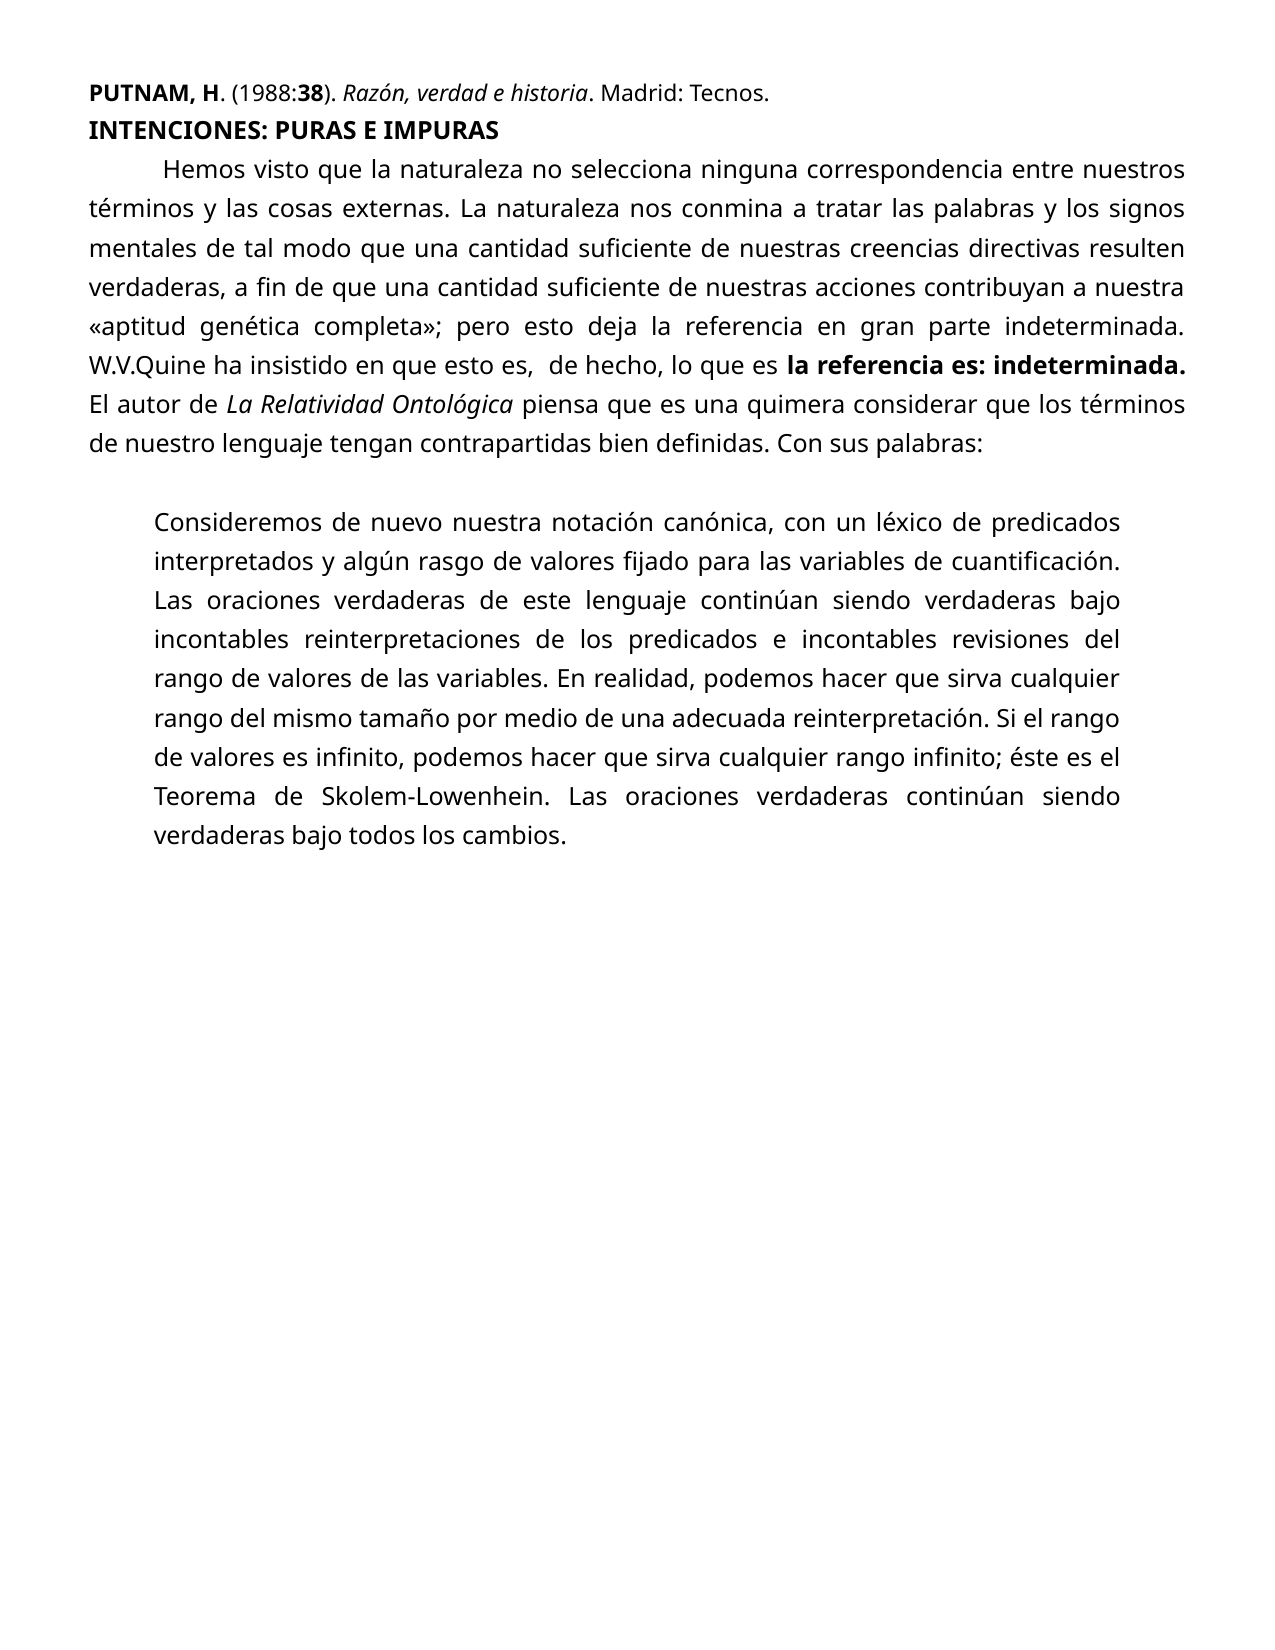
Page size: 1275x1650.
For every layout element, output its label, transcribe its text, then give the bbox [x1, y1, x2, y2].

text Hemos visto que la naturaleza no selecciona ninguna correspondencia entre nuestros términos y las cosas externas. La naturaleza nos conmina a tratar las palabras y los signos mentales de tal modo que una cantidad suficiente de nuestras creencias directivas resulten verdaderas, a fin de que una cantidad suficiente de nuestras acciones contribuyan a nuestra «aptitud genética completa»; pero esto deja la referencia en gran parte indeterminada. W.V.Quine ha insistido en que esto es, de hecho, lo que es la referencia es: indeterminada. El autor de La Relatividad Ontológica piensa que es una quimera considerar que los términos de nuestro lenguaje tengan contrapartidas bien definidas. Con sus palabras: [88, 152, 1186, 460]
text PUTNAM, H. (1988:38). Razón, verdad e historia. Madrid: Tecnos. [88, 77, 1186, 108]
text Consideremos de nuevo nuestra notación canónica, con un léxico de predicados interpretados y algún rasgo de valores fijado para las variables de cuantificación. Las oraciones verdaderas de este lenguaje continúan siendo verdaderas bajo incontables reinterpretaciones de los predicados e incontables revisiones del rango de valores de las variables. En realidad, podemos hacer que sirva cualquier rango del mismo tamaño por medio de una adecuada reinterpretación. Si el rango de valores es infinito, podemos hacer que sirva cualquier rango infinito; éste es el Teorema de Skolem-Lowenhein. Las oraciones verdaderas continúan siendo verdaderas bajo todos los cambios. [153, 504, 1121, 852]
text INTENCIONES: PURAS E IMPURAS [88, 113, 1186, 147]
